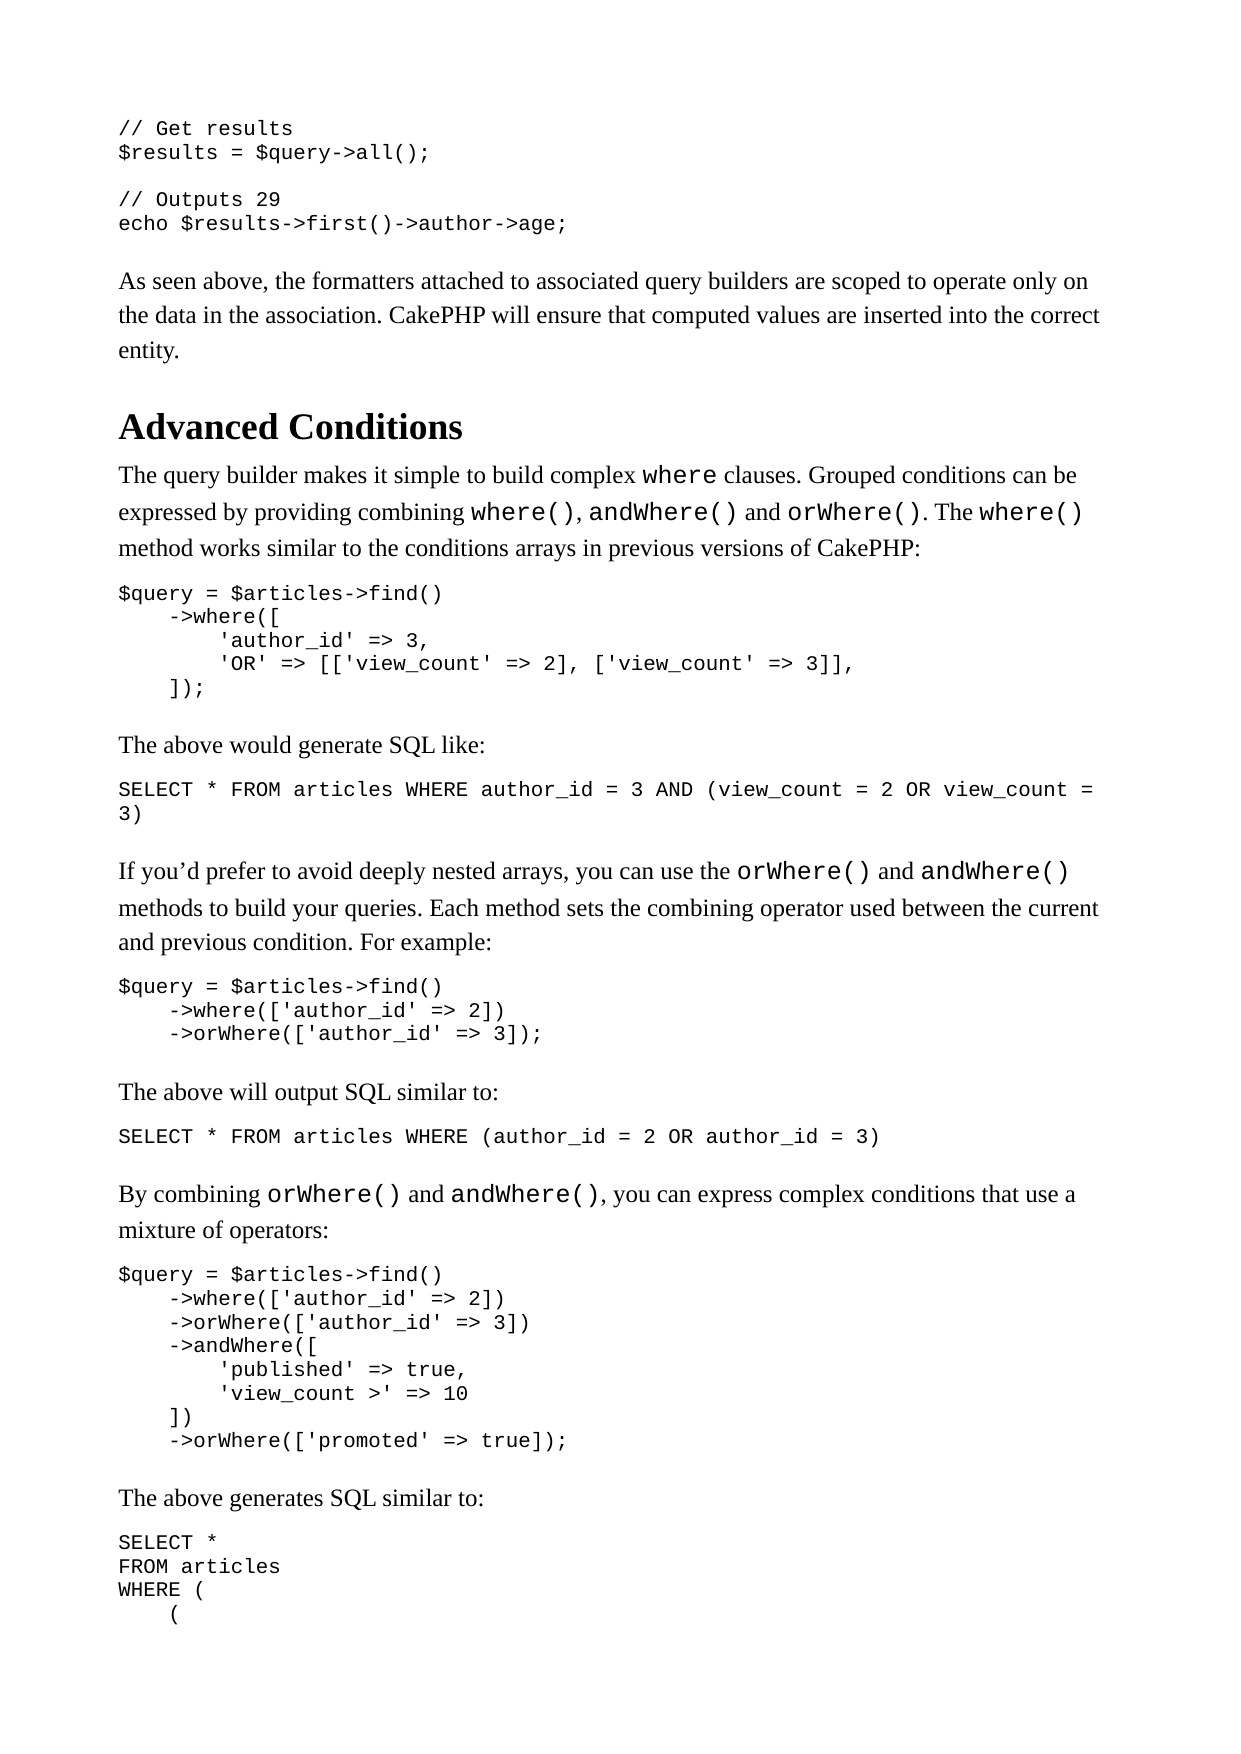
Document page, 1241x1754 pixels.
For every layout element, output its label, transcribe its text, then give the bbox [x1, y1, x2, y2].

text $results = $query->all(); [118, 142, 1122, 165]
text ->orWhere(['author_id' => 3]); [118, 1023, 1122, 1047]
text 'published' => true, [118, 1359, 1122, 1383]
text ->where(['author_id' => 2]) [118, 1000, 1122, 1023]
text ]); [118, 677, 1122, 701]
text The above generates SQL similar to: [118, 1483, 1122, 1512]
text ->orWhere(['author_id' => 3]) [118, 1312, 1122, 1335]
text $query = $articles->find() [118, 582, 1122, 606]
text ->andWhere([ [118, 1335, 1122, 1359]
text ->where(['author_id' => 2]) [118, 1288, 1122, 1312]
text If you’d prefer to avoid deeply nested arrays, you can use the orWhere() and andWhere() methods to build your queries. Each method sets the combining operator used between the current and previous condition. For example: [118, 856, 1122, 956]
text // Get results [118, 118, 1122, 142]
text FROM articles [118, 1556, 1122, 1579]
subtitle Advanced Conditions [118, 405, 1122, 448]
text 'author_id' => 3, [118, 630, 1122, 653]
text // Outputs 29 [118, 189, 1122, 213]
text ->where([ [118, 606, 1122, 630]
text SELECT * FROM articles WHERE (author_id = 2 OR author_id = 3) [118, 1126, 1122, 1149]
text The query builder makes it simple to build complex where clauses. Grouped conditions can be expressed by providing combining where(), andWhere() and orWhere(). The where() method works similar to the conditions arrays in previous versions of CakePHP: [118, 460, 1122, 562]
text echo $results->first()->author->age; [118, 213, 1122, 236]
text As seen above, the formatters attached to associated query builders are scoped to operate only on the data in the association. CakePHP will ensure that computed values are inserted into the correct entity. [118, 266, 1122, 363]
text By combining orWhere() and andWhere(), you can express complex conditions that use a mixture of operators: [118, 1179, 1122, 1244]
text 'OR' => [['view_count' => 2], ['view_count' => 3]], [118, 653, 1122, 677]
text ]) [118, 1406, 1122, 1430]
text ->orWhere(['promoted' => true]); [118, 1430, 1122, 1453]
text 'view_count >' => 10 [118, 1383, 1122, 1406]
text SELECT * FROM articles WHERE author_id = 3 AND (view_count = 2 OR view_count = 3) [118, 779, 1122, 827]
text ( [118, 1603, 1122, 1627]
text The above would generate SQL like: [118, 730, 1122, 759]
text WHERE ( [118, 1579, 1122, 1603]
text $query = $articles->find() [118, 976, 1122, 1000]
text SELECT * [118, 1532, 1122, 1556]
text $query = $articles->find() [118, 1264, 1122, 1288]
text The above will output SQL similar to: [118, 1077, 1122, 1105]
